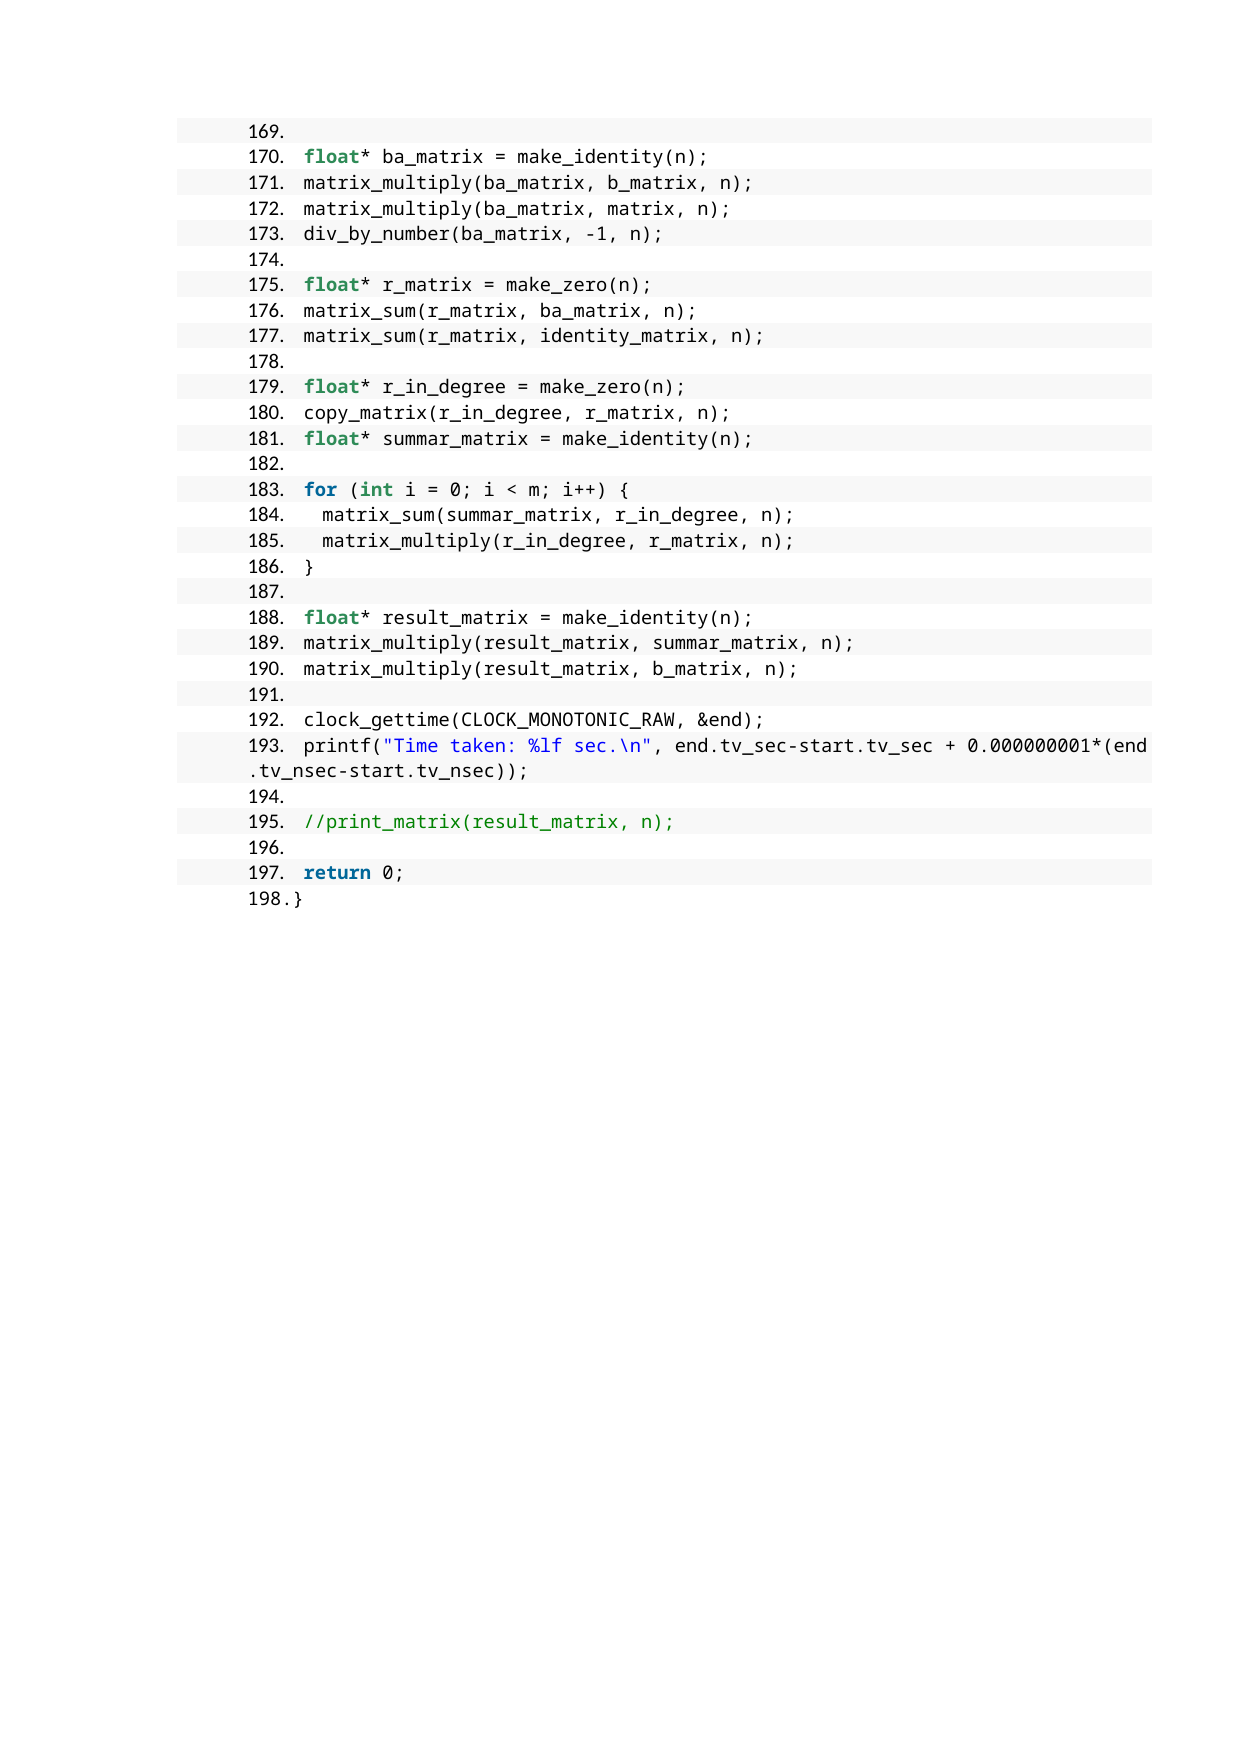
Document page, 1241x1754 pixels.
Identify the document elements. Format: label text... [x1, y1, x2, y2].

list matrix_sum(r_matrix, identity_matrix, n); [177, 323, 1152, 348]
list float* summar_matrix = make_identity(n); [177, 425, 1152, 451]
list matrix_sum(r_matrix, ba_matrix, n); [177, 297, 1152, 323]
list } [177, 553, 1152, 578]
list matrix_multiply(r_in_degree, r_matrix, n); [177, 527, 1152, 553]
list return 0; [177, 859, 1152, 885]
list float* ba_matrix = make_identity(n); [177, 143, 1152, 169]
list //print_matrix(result_matrix, n); [177, 808, 1152, 834]
list matrix_multiply(ba_matrix, b_matrix, n); [177, 169, 1152, 195]
list matrix_multiply(result_matrix, summar_matrix, n); [177, 629, 1152, 655]
list } [177, 885, 1152, 911]
list matrix_sum(summar_matrix, r_in_degree, n); [177, 502, 1152, 527]
list float* r_matrix = make_zero(n); [177, 271, 1152, 297]
list div_by_number(ba_matrix, -1, n); [177, 220, 1152, 246]
list for (int i = 0; i < m; i++) { [177, 476, 1152, 502]
list float* r_in_degree = make_zero(n); [177, 374, 1152, 399]
list clock_gettime(CLOCK_MONOTONIC_RAW, &end); [177, 706, 1152, 732]
list copy_matrix(r_in_degree, r_matrix, n); [177, 399, 1152, 425]
list printf("Time taken: %lf sec.\n", end.tv_sec-start.tv_sec + 0.000000001*(end.tv_nsec-start.tv_nsec)); [177, 732, 1152, 783]
list matrix_multiply(ba_matrix, matrix, n); [177, 195, 1152, 220]
list float* result_matrix = make_identity(n); [177, 604, 1152, 629]
list matrix_multiply(result_matrix, b_matrix, n); [177, 655, 1152, 681]
